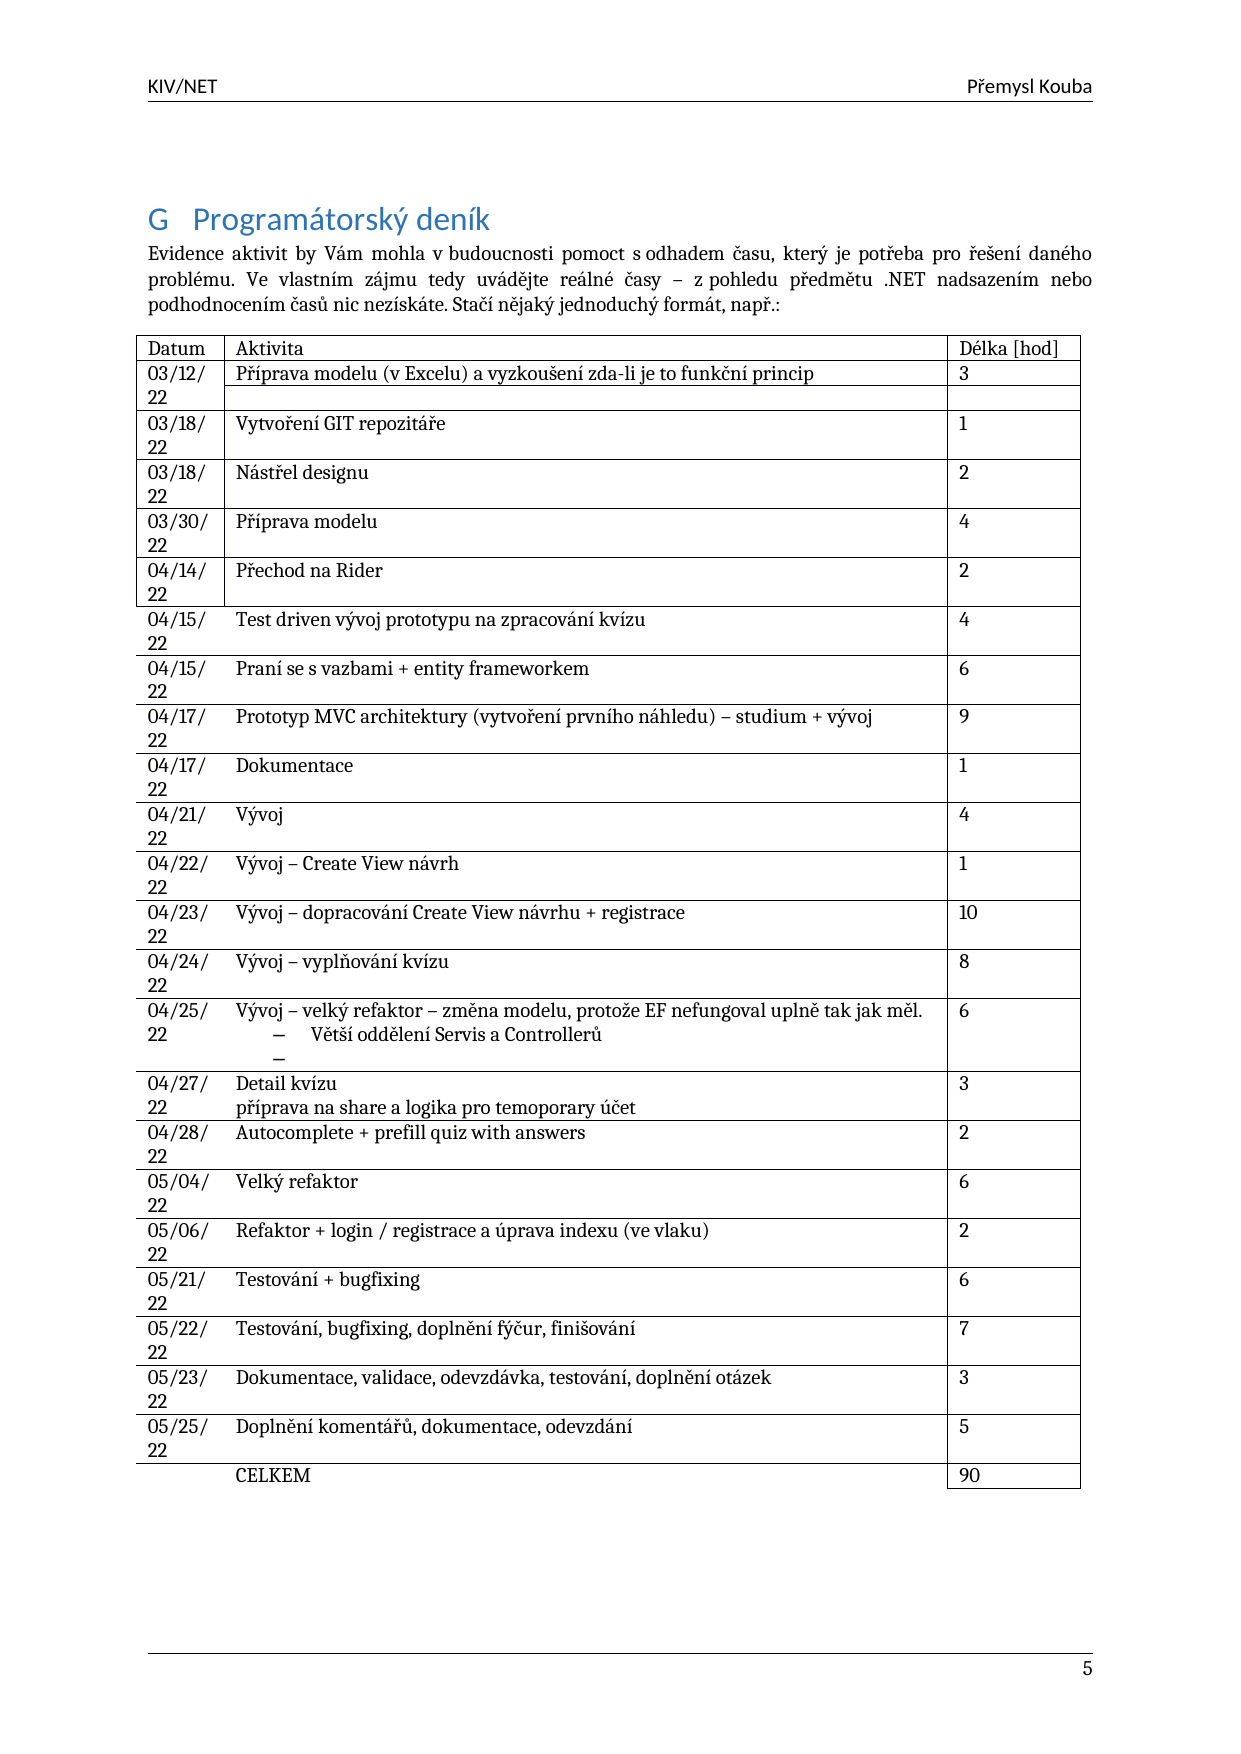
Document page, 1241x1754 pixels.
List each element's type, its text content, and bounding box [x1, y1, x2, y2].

table_cell 6 [948, 656, 1080, 704]
table_cell 27/04/22 [136, 1072, 224, 1120]
table_cell Dokumentace, validace, odevzdávka, testování, doplnění otázek [224, 1366, 947, 1413]
table_cell Vývoj – dopracování Create View návrhu + registrace [224, 901, 947, 949]
table_cell 21/05/22 [136, 1268, 224, 1316]
table_cell Doplnění komentářů, dokumentace, odevzdání [224, 1415, 947, 1462]
table_cell 1 [948, 411, 1080, 459]
table_cell Vývoj – velký refaktor – změna modelu, protože EF nefungoval uplně tak jak měl. Větší oddělení Servis a Controllerů [224, 999, 947, 1071]
table_header Datum [137, 336, 224, 360]
table_cell 6 [948, 1268, 1080, 1316]
table_cell Prototyp MVC architektury (vytvoření prvního náhledu) – studium + vývoj [224, 705, 947, 753]
table_cell 22/05/22 [136, 1317, 224, 1364]
table_cell 7 [948, 1317, 1080, 1364]
table_cell CELKEM [224, 1464, 947, 1487]
table_cell Detail kvízu příprava na share a logika pro temoporary účet [224, 1072, 947, 1120]
table_header Délka [hod] [948, 336, 1080, 360]
table_cell 24/04/22 [136, 950, 224, 998]
table_cell Test driven vývoj prototypu na zpracování kvízu [224, 607, 947, 655]
table_cell 18/03/22 [137, 411, 224, 459]
table_cell 23/05/22 [136, 1366, 224, 1413]
table_cell Testování, bugfixing, doplnění fýčur, finišování [224, 1317, 947, 1364]
table_cell 1 [948, 852, 1080, 900]
table_cell Příprava modelu (v Excelu) a vyzkoušení zda-li je to funkční princip [225, 361, 947, 385]
table_cell 8 [948, 950, 1080, 998]
table_cell 18/03/22 [137, 460, 224, 508]
table_header Aktivita [225, 336, 947, 360]
table_cell 4 [948, 509, 1080, 557]
table_cell 17/04/22 [136, 705, 224, 753]
table_cell 1 [948, 754, 1080, 802]
table_cell 3 [948, 1366, 1080, 1413]
table_cell 4 [948, 607, 1080, 655]
table_cell 25/04/22 [136, 999, 224, 1071]
table_cell 17/04/22 [136, 754, 224, 802]
table_cell Vývoj – Create View návrh [224, 852, 947, 900]
table_cell Příprava modelu [225, 509, 947, 557]
table_cell 25/05/22 [136, 1415, 224, 1462]
table_cell 23/04/22 [136, 901, 224, 949]
table_cell Vývoj [224, 803, 947, 851]
table_cell 2 [948, 460, 1080, 508]
table_cell Přechod na Rider [225, 558, 947, 606]
table_cell Refaktor + login / registrace a úprava indexu (ve vlaku) [224, 1219, 947, 1267]
table_cell 10 [948, 901, 1080, 949]
table_cell [136, 1464, 224, 1487]
table_cell Velký refaktor [224, 1170, 947, 1218]
table_cell 21/04/22 [136, 803, 224, 851]
text Evidence aktivit by Vám mohla v budoucnosti pomoct s odhadem času, který je potřeba pro řešení daného problému. Ve vlastním zájmu tedy uvádějte reálné časy – z pohledu předmětu .NET nadsazením nebo podhodnocením časů nic nezískáte. Stačí nějaký jednoduchý formát, např.: [148, 242, 1093, 317]
table_cell 15/04/22 [136, 607, 224, 655]
table_cell Nástřel designu [225, 460, 947, 508]
table_cell 3 [948, 1072, 1080, 1120]
table_cell 2 [948, 558, 1080, 606]
table_cell 6 [948, 999, 1080, 1071]
table_cell 3 [948, 361, 1080, 385]
table_cell 6 [948, 1170, 1080, 1218]
table_cell 30/03/22 [137, 509, 224, 557]
table_cell 2 [948, 1219, 1080, 1267]
table_cell 9 [948, 705, 1080, 753]
table_cell 2 [948, 1121, 1080, 1169]
table_cell [225, 386, 947, 410]
table_cell 4 [948, 803, 1080, 851]
table_cell 22/04/22 [136, 852, 224, 900]
table_cell Autocomplete + prefill quiz with answers [224, 1121, 947, 1169]
table_cell 5 [948, 1415, 1080, 1462]
table_cell Praní se s vazbami + entity frameworkem [224, 656, 947, 704]
table_cell Vytvoření GIT repozitáře [225, 411, 947, 459]
subtitle Programátorský deník [148, 198, 1093, 239]
table_cell 14/04/22 [137, 558, 224, 606]
table_cell 06/05/22 [136, 1219, 224, 1267]
table_cell Testování + bugfixing [224, 1268, 947, 1316]
table_cell 04/05/22 [136, 1170, 224, 1218]
table_cell 90 [948, 1464, 1080, 1487]
table_cell 15/04/22 [136, 656, 224, 704]
table_cell [948, 386, 1080, 410]
table_cell 28/04/22 [136, 1121, 224, 1169]
table_cell Vývoj – vyplňování kvízu [224, 950, 947, 998]
table_cell Dokumentace [224, 754, 947, 802]
table_cell 12/03/22 [137, 361, 224, 410]
